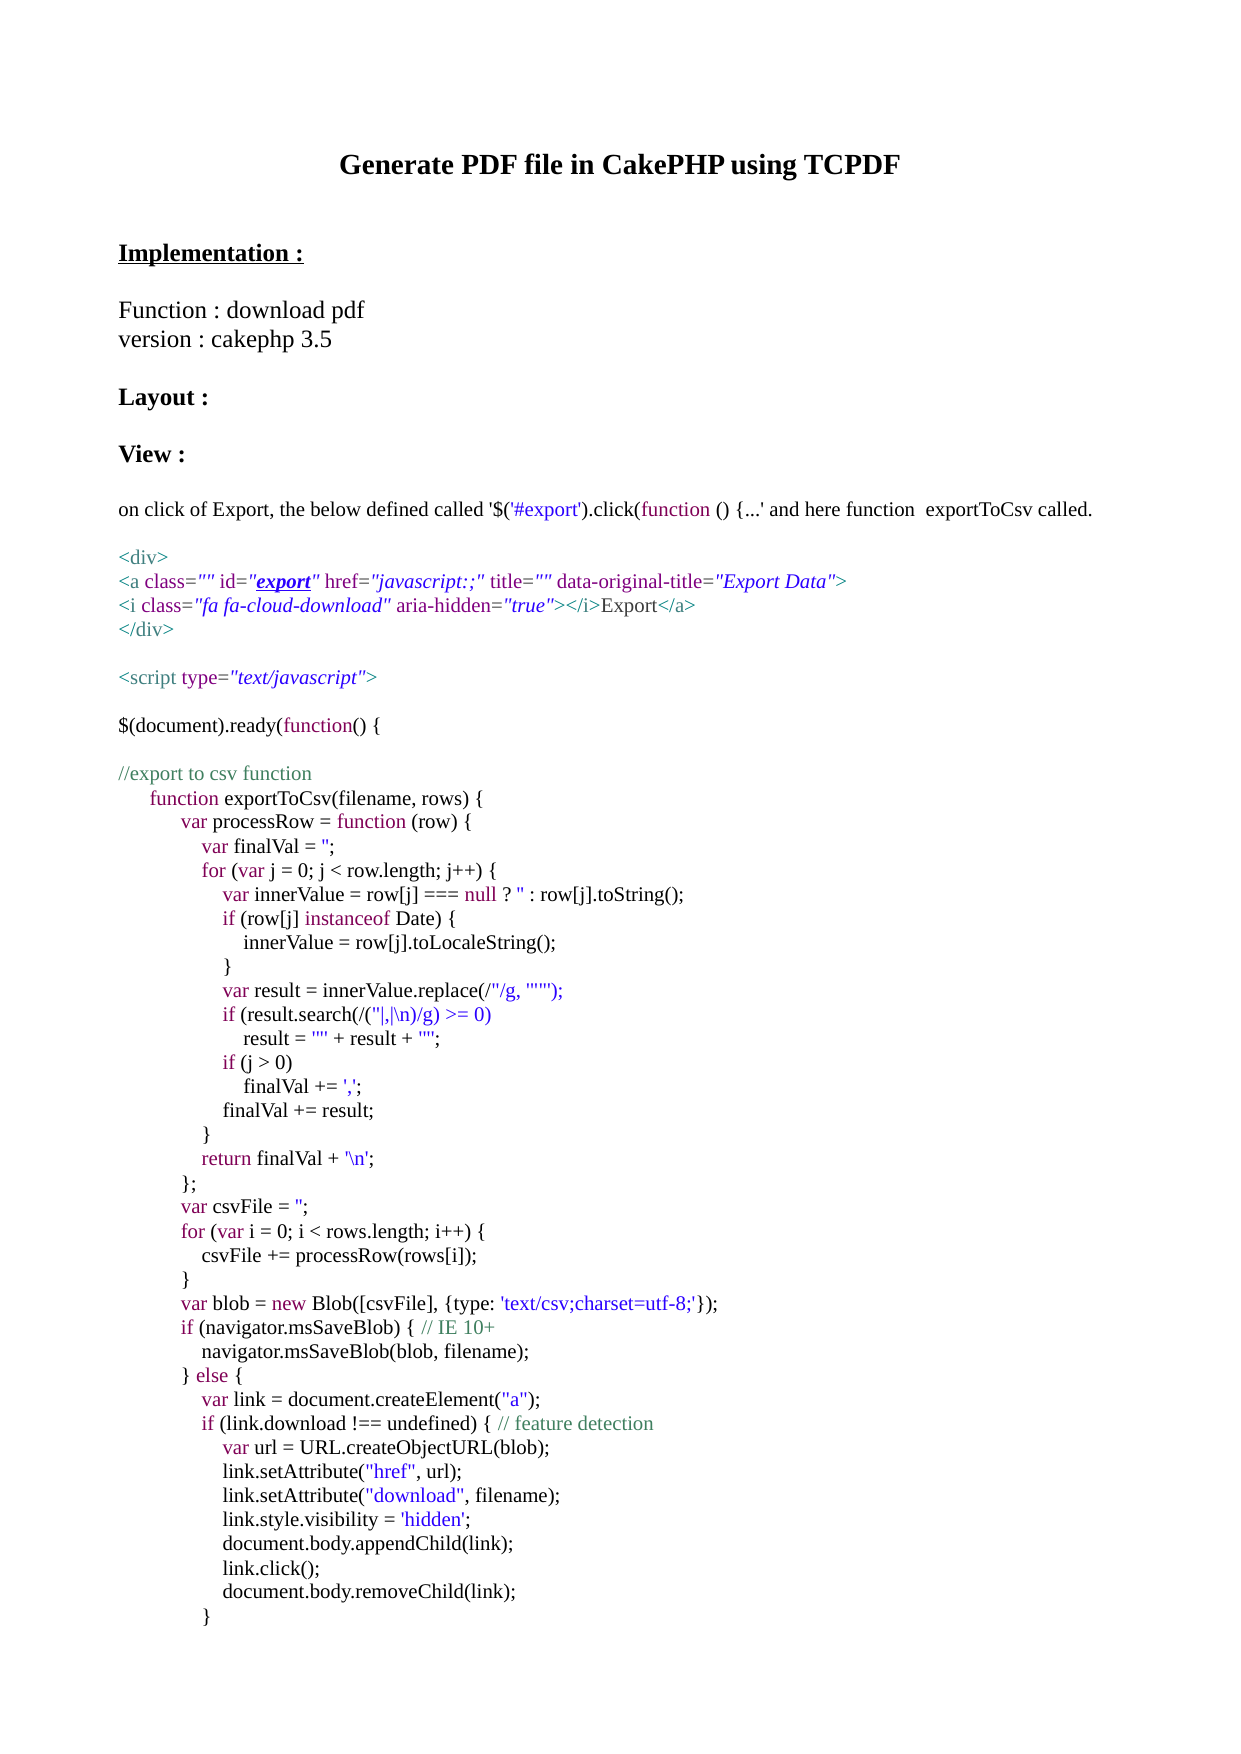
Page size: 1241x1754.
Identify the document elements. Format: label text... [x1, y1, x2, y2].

text //export to csv function [118, 761, 1122, 785]
text return finalVal + '\n'; [118, 1146, 1122, 1170]
text if (result.search(/("|,|\n)/g) >= 0) [118, 1002, 1122, 1026]
text } [118, 1267, 1122, 1291]
text version : cakephp 3.5 [118, 324, 1122, 353]
text innerValue = row[j].toLocaleString(); [118, 930, 1122, 954]
text </div> [118, 617, 1122, 641]
text View : [118, 439, 1122, 468]
text var finalVal = ''; [118, 833, 1122, 858]
text document.body.removeChild(link); [118, 1579, 1122, 1603]
text <script type="text/javascript"> [118, 665, 1122, 689]
text var result = innerValue.replace(/"/g, '""'); [118, 978, 1122, 1002]
text Generate PDF file in CakePHP using TCPDF [118, 147, 1122, 180]
text Layout : [118, 382, 1122, 410]
text Implementation : [118, 238, 1122, 267]
text var innerValue = row[j] === null ? '' : row[j].toString(); [118, 882, 1122, 906]
text if (link.download !== undefined) { // feature detection [118, 1411, 1122, 1435]
text for (var i = 0; i < rows.length; i++) { [118, 1218, 1122, 1243]
text if (row[j] instanceof Date) { [118, 906, 1122, 930]
text function exportToCsv(filename, rows) { [118, 785, 1122, 809]
text finalVal += ','; [118, 1074, 1122, 1098]
text var csvFile = ''; [118, 1194, 1122, 1218]
text csvFile += processRow(rows[i]); [118, 1243, 1122, 1267]
text } else { [118, 1363, 1122, 1387]
text } [118, 1122, 1122, 1146]
text on click of Export, the below defined called '$('#export').click(function () {...' and here function exportToCsv called. [118, 497, 1122, 521]
text } [118, 954, 1122, 978]
text var blob = new Blob([csvFile], {type: 'text/csv;charset=utf-8;'}); [118, 1291, 1122, 1315]
text document.body.appendChild(link); [118, 1531, 1122, 1555]
text for (var j = 0; j < row.length; j++) { [118, 858, 1122, 882]
text Function : download pdf [118, 295, 1122, 324]
text link.style.visibility = 'hidden'; [118, 1507, 1122, 1531]
text <a class="" id="export" href="javascript:;" title="" data-original-title="Export Data"> [118, 569, 1122, 593]
text result = '"' + result + '"'; [118, 1026, 1122, 1050]
text link.setAttribute("href", url); [118, 1459, 1122, 1483]
text var processRow = function (row) { [118, 809, 1122, 833]
text <div> [118, 545, 1122, 569]
text } [118, 1603, 1122, 1628]
text var url = URL.createObjectURL(blob); [118, 1435, 1122, 1459]
text var link = document.createElement("a"); [118, 1387, 1122, 1411]
text link.setAttribute("download", filename); [118, 1483, 1122, 1507]
text if (j > 0) [118, 1050, 1122, 1074]
text if (navigator.msSaveBlob) { // IE 10+ [118, 1315, 1122, 1339]
text <i class="fa fa-cloud-download" aria-hidden="true"></i>Export</a> [118, 593, 1122, 617]
text navigator.msSaveBlob(blob, filename); [118, 1339, 1122, 1363]
text link.click(); [118, 1555, 1122, 1579]
text $(document).ready(function() { [118, 713, 1122, 737]
text finalVal += result; [118, 1098, 1122, 1122]
text }; [118, 1170, 1122, 1194]
